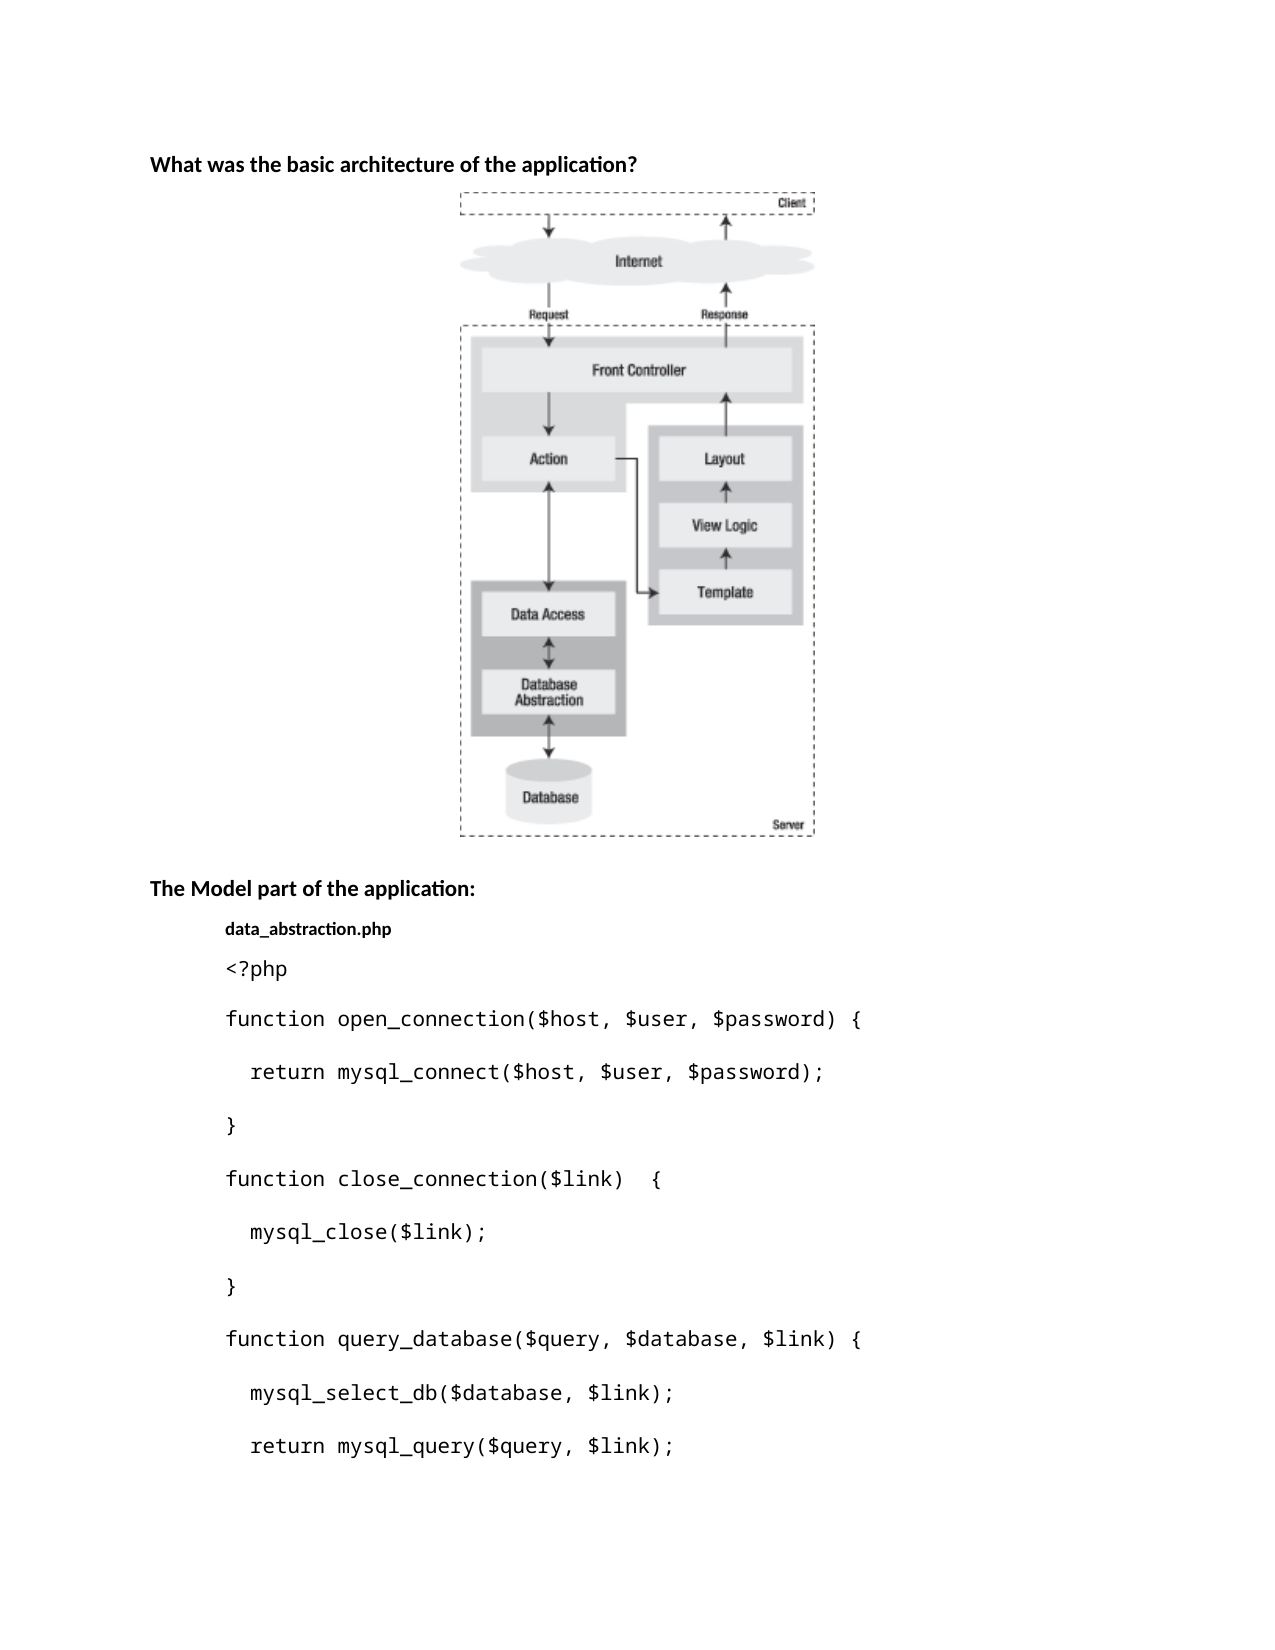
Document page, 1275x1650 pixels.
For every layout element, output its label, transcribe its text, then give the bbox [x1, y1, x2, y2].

text function query_database($query, $database, $link) { [150, 1324, 1125, 1353]
text mysql_select_db($database, $link); [150, 1378, 1125, 1406]
text function close_connection($link) { [150, 1164, 1125, 1192]
text } [150, 1111, 1125, 1139]
text } [150, 1271, 1125, 1299]
text data_abstraction.php [150, 917, 1125, 940]
text function open_connection($host, $user, $password) { [150, 1004, 1125, 1032]
text mysql_close($link); [150, 1217, 1125, 1246]
picture [460, 192, 815, 837]
text What was the basic architecture of the application? [150, 150, 1125, 178]
text <?php [150, 954, 1125, 983]
text The Model part of the application: [150, 874, 1125, 902]
text return mysql_query($query, $link); [150, 1431, 1125, 1459]
text return mysql_connect($host, $user, $password); [150, 1057, 1125, 1086]
